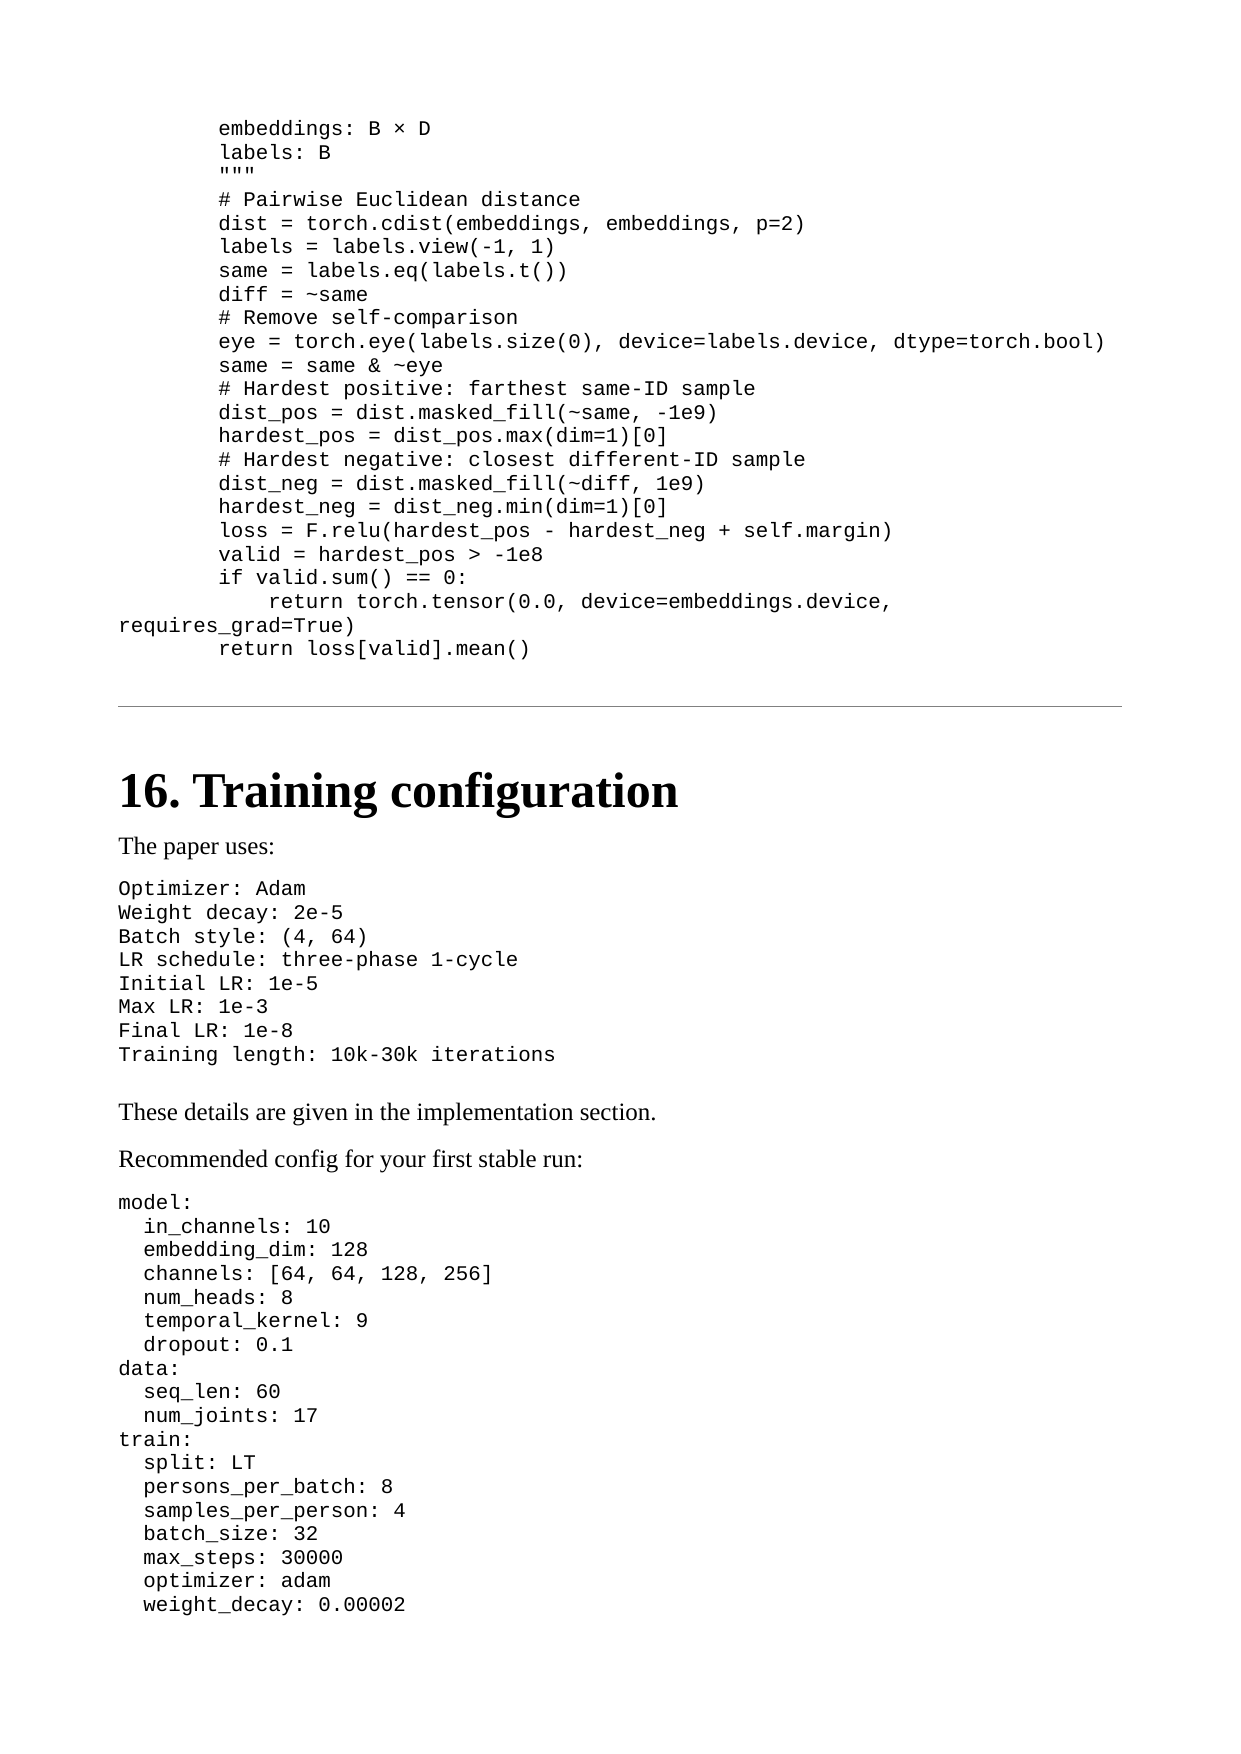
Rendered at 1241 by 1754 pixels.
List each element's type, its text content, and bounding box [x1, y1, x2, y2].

text embedding_dim: 128 [118, 1239, 1122, 1263]
text same = same & ~eye [118, 354, 1122, 378]
text max_steps: 30000 [118, 1547, 1122, 1571]
text valid = hardest_pos > -1e8 [118, 544, 1122, 567]
text labels = labels.view(-1, 1) [118, 236, 1122, 260]
text dropout: 0.1 [118, 1334, 1122, 1358]
text diff = ~same [118, 284, 1122, 307]
text samples_per_person: 4 [118, 1499, 1122, 1523]
text Final LR: 1e-8 [118, 1020, 1122, 1044]
text train: [118, 1429, 1122, 1452]
text channels: [64, 64, 128, 256] [118, 1263, 1122, 1287]
text loss = F.relu(hardest_pos - hardest_neg + self.margin) [118, 520, 1122, 544]
text embeddings: B × D [118, 118, 1122, 142]
text Training length: 10k-30k iterations [118, 1044, 1122, 1067]
text seq_len: 60 [118, 1381, 1122, 1405]
text batch_size: 32 [118, 1523, 1122, 1547]
subtitle 16. Training configuration [118, 761, 1122, 818]
text Max LR: 1e-3 [118, 997, 1122, 1020]
text temporal_kernel: 9 [118, 1310, 1122, 1334]
text hardest_neg = dist_neg.min(dim=1)[0] [118, 496, 1122, 520]
text # Remove self-comparison [118, 307, 1122, 331]
text model: [118, 1192, 1122, 1216]
text LR schedule: three-phase 1-cycle [118, 949, 1122, 973]
text These details are given in the implementation section. [118, 1097, 1122, 1126]
text # Hardest negative: closest different-ID sample [118, 449, 1122, 473]
text weight_decay: 0.00002 [118, 1594, 1122, 1618]
text optimizer: adam [118, 1571, 1122, 1594]
text Initial LR: 1e-5 [118, 973, 1122, 997]
text Weight decay: 2e-5 [118, 902, 1122, 926]
text same = labels.eq(labels.t()) [118, 260, 1122, 284]
text Batch style: (4, 64) [118, 926, 1122, 949]
text num_heads: 8 [118, 1287, 1122, 1310]
text Optimizer: Adam [118, 878, 1122, 902]
text in_channels: 10 [118, 1216, 1122, 1239]
text labels: B [118, 142, 1122, 165]
text # Pairwise Euclidean distance [118, 189, 1122, 213]
text num_joints: 17 [118, 1405, 1122, 1429]
text return torch.tensor(0.0, device=embeddings.device, requires_grad=True) [118, 591, 1122, 638]
text dist = torch.cdist(embeddings, embeddings, p=2) [118, 213, 1122, 236]
text eye = torch.eye(labels.size(0), device=labels.device, dtype=torch.bool) [118, 331, 1122, 354]
text # Hardest positive: farthest same-ID sample [118, 378, 1122, 402]
text Recommended config for your first stable run: [118, 1144, 1122, 1173]
text The paper uses: [118, 831, 1122, 859]
text """ [118, 165, 1122, 189]
text if valid.sum() == 0: [118, 567, 1122, 591]
text split: LT [118, 1452, 1122, 1476]
text return loss[valid].mean() [118, 638, 1122, 662]
text hardest_pos = dist_pos.max(dim=1)[0] [118, 426, 1122, 449]
text dist_neg = dist.masked_fill(~diff, 1e9) [118, 473, 1122, 496]
text dist_pos = dist.masked_fill(~same, -1e9) [118, 402, 1122, 426]
text persons_per_batch: 8 [118, 1476, 1122, 1499]
text data: [118, 1358, 1122, 1381]
